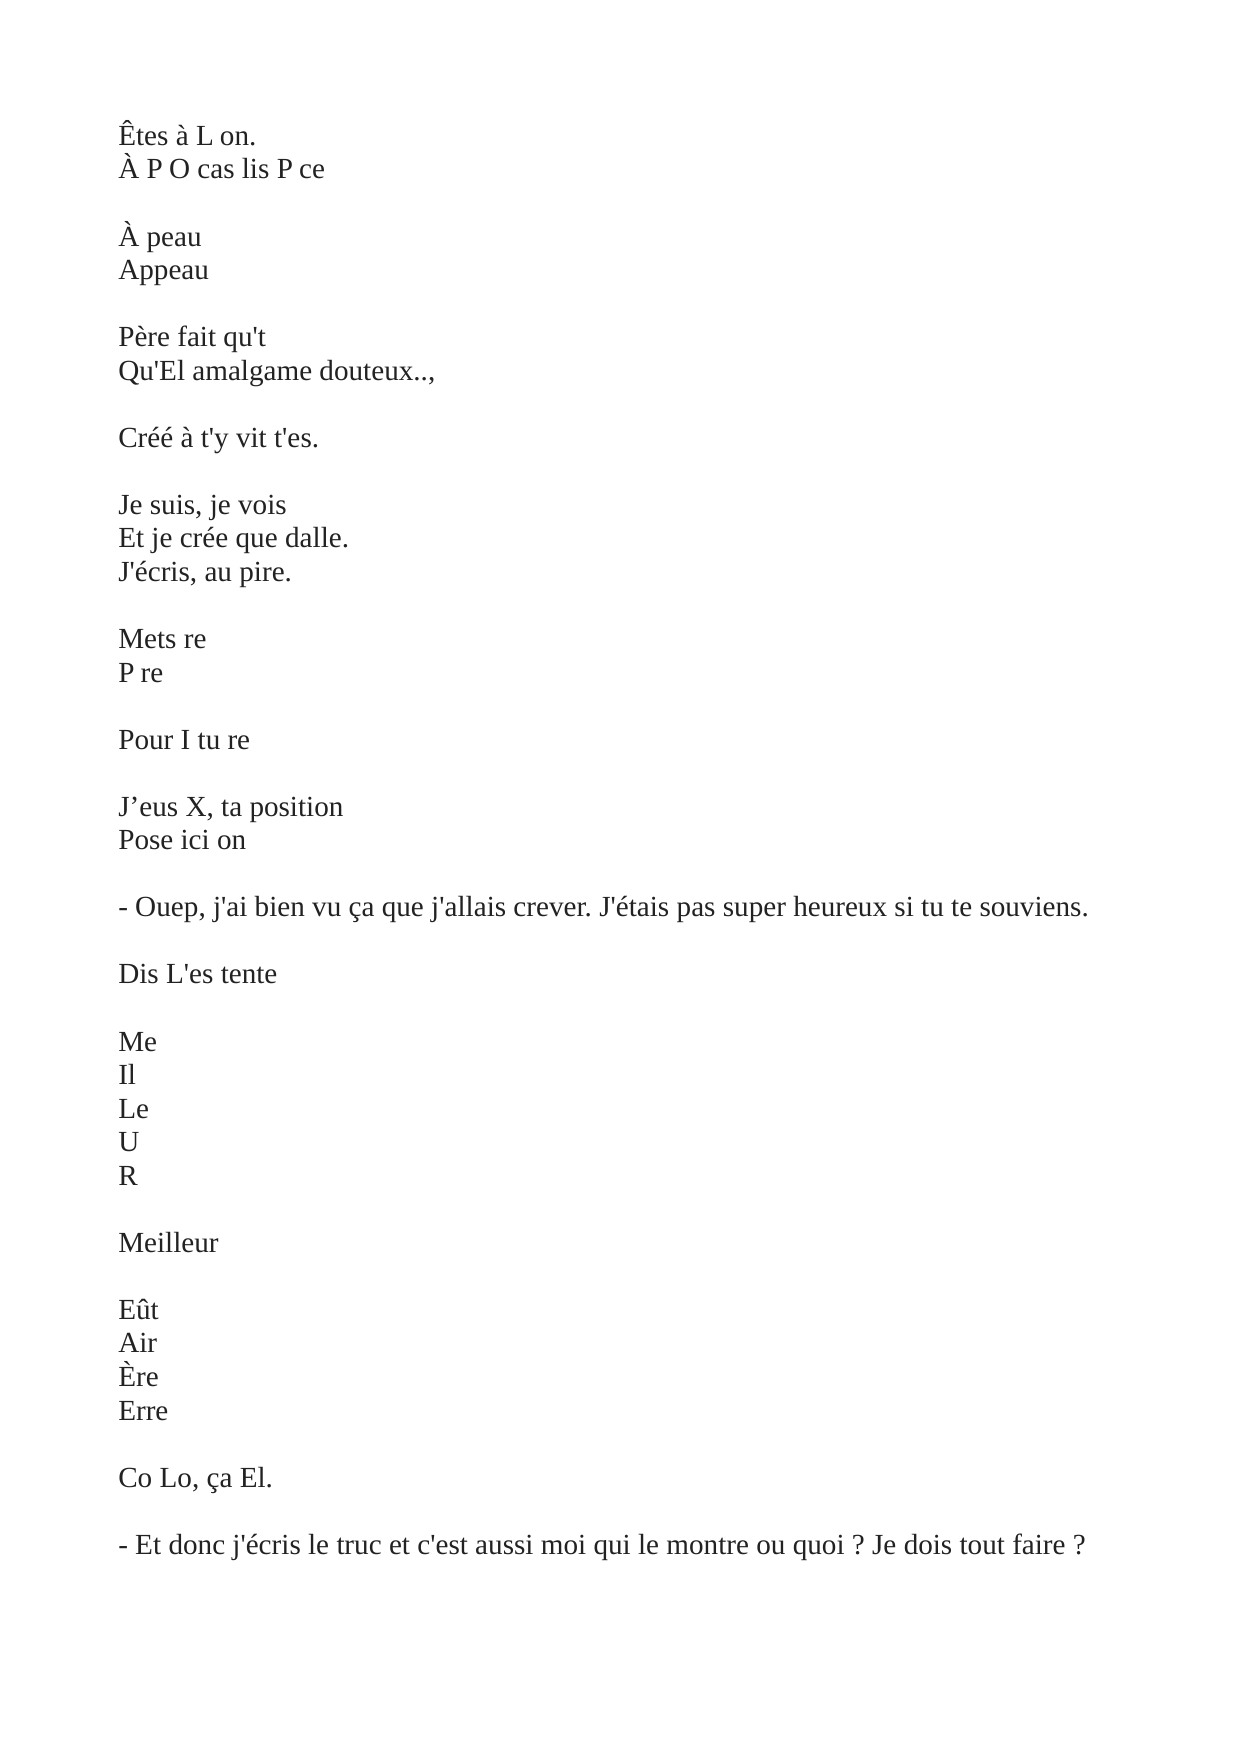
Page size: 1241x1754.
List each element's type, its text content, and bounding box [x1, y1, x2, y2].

text Erre [118, 1393, 1122, 1426]
text Créé à t'y vit t'es. [118, 420, 1122, 453]
text Co Lo, ça El. [118, 1460, 1122, 1493]
text Père fait qu't [118, 319, 1122, 353]
text À P O cas lis P ce [118, 152, 1122, 185]
text Ère [118, 1359, 1122, 1393]
text J'écris, au pire. [118, 554, 1122, 588]
text Air [118, 1326, 1122, 1359]
text Êtes à L on. [118, 118, 1122, 152]
text Mets re [118, 621, 1122, 655]
text Me [118, 1024, 1122, 1057]
text - Ouep, j'ai bien vu ça que j'allais crever. J'étais pas super heureux si tu te souviens. [118, 889, 1122, 923]
text R [118, 1158, 1122, 1191]
text Pose ici on [118, 822, 1122, 856]
text J’eus X, ta position [118, 789, 1122, 822]
text Dis L'es tente [118, 957, 1122, 990]
text - Et donc j'écris le truc et c'est aussi moi qui le montre ou quoi ? Je dois tout faire ? [118, 1527, 1122, 1560]
text Le [118, 1091, 1122, 1124]
text Meilleur [118, 1225, 1122, 1258]
text Qu'El amalgame douteux.., [118, 353, 1122, 386]
text Appeau [118, 252, 1122, 286]
text Et je crée que dalle. [118, 521, 1122, 554]
text Il [118, 1057, 1122, 1091]
text À peau [118, 219, 1122, 252]
text Pour I tu re [118, 722, 1122, 755]
text U [118, 1124, 1122, 1158]
text Je suis, je vois [118, 487, 1122, 521]
text Eût [118, 1292, 1122, 1326]
text P re [118, 655, 1122, 688]
